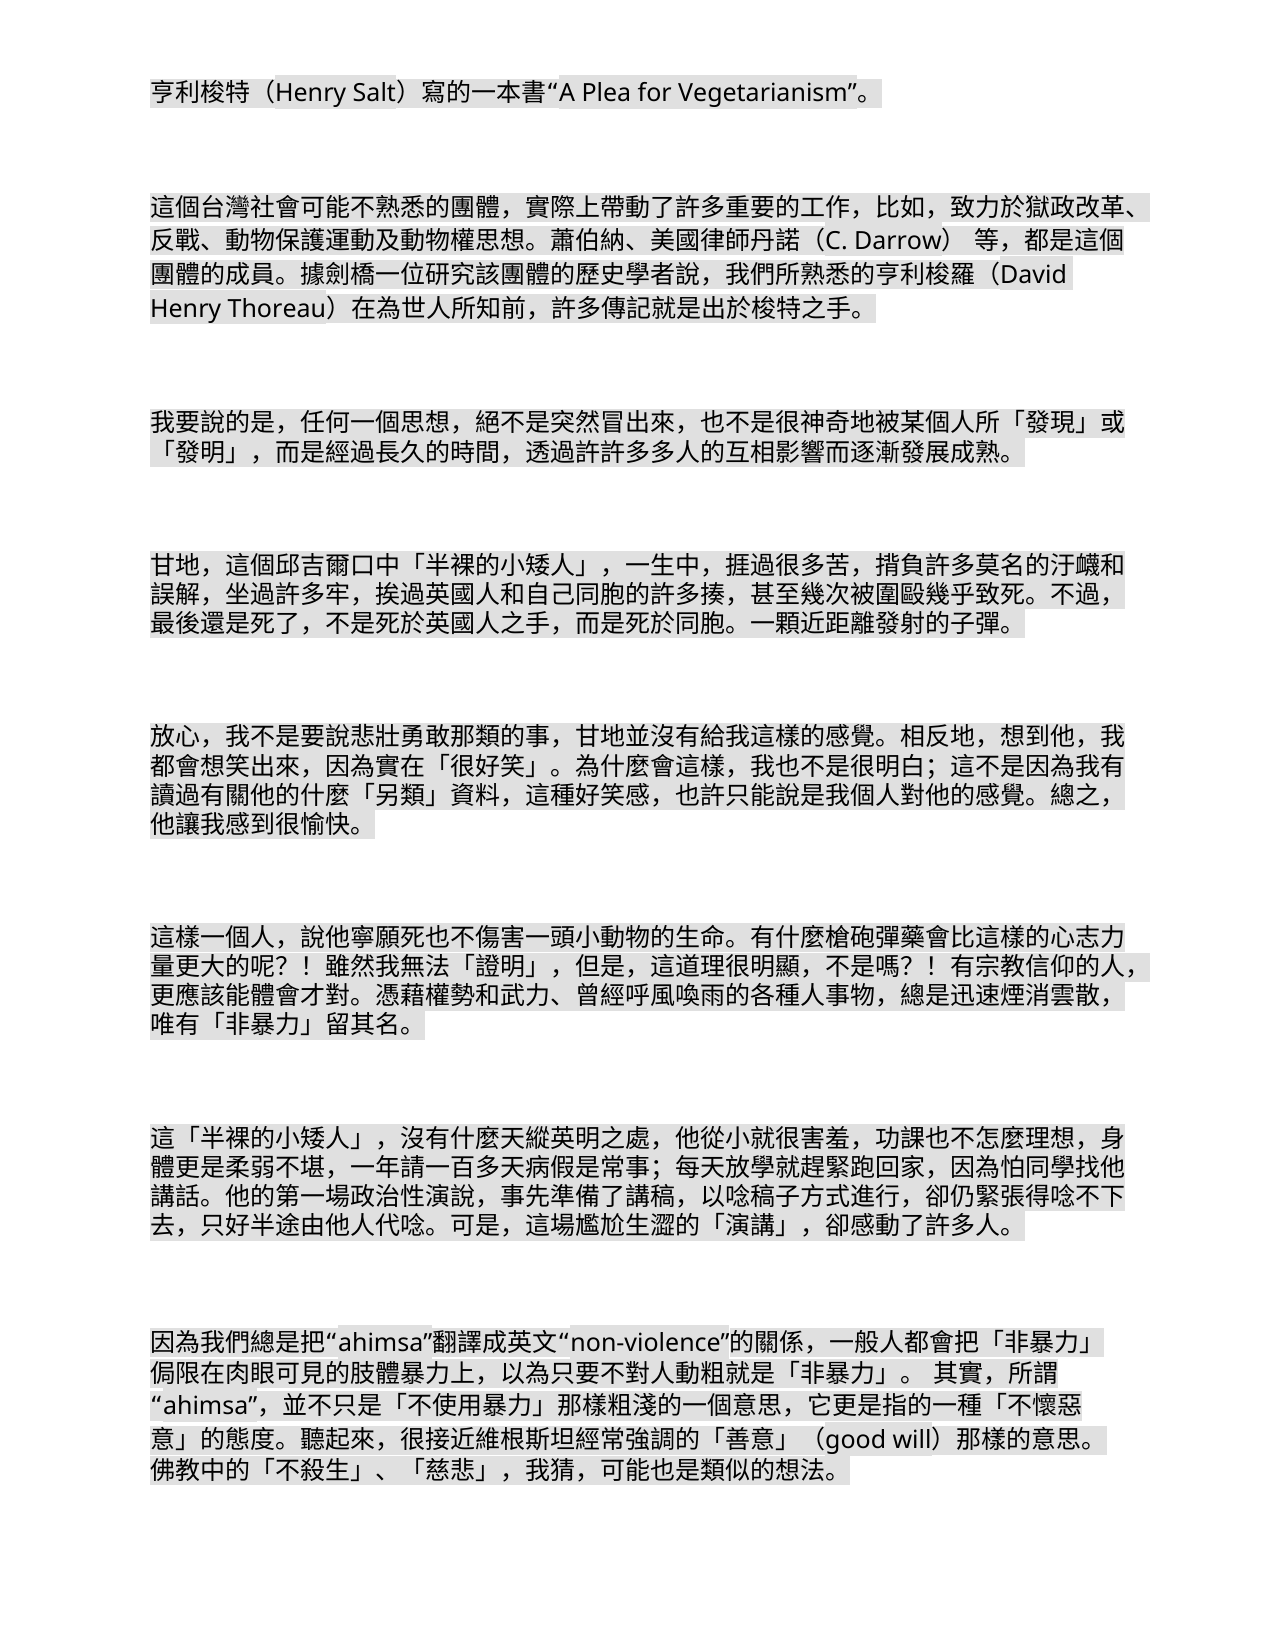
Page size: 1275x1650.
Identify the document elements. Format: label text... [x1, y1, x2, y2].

text 亨利梭特（Henry Salt）寫的一本書“A Plea for Vegetarianism”。 [150, 75, 1125, 109]
text 這個台灣社會可能不熟悉的團體，實際上帶動了許多重要的工作，比如，致力於獄政改革、反戰、動物保護運動及動物權思想。蕭伯納、美國律師丹諾（C. Darrow） 等，都是這個團體的成員。據劍橋一位研究該團體的歷史學者說，我們所熟悉的亨利梭羅（David Henry Thoreau）在為世人所知前，許多傳記就是出於梭特之手。 [150, 193, 1125, 324]
text 我要說的是，任何一個思想，絕不是突然冒出來，也不是很神奇地被某個人所「發現」或「發明」，而是經過長久的時間，透過許許多多人的互相影響而逐漸發展成熟。 [150, 408, 1125, 467]
text 這樣一個人，說他寧願死也不傷害一頭小動物的生命。有什麼槍砲彈藥會比這樣的心志力量更大的呢？！雖然我無法「證明」，但是，這道理很明顯，不是嗎？！有宗教信仰的人，更應該能體會才對。憑藉權勢和武力、曾經呼風喚雨的各種人事物，總是迅速煙消雲散，唯有「非暴力」留其名。 [150, 923, 1125, 1040]
text 因為我們總是把“ahimsa”翻譯成英文“non-violence”的關係，一般人都會把「非暴力」侷限在肉眼可見的肢體暴力上，以為只要不對人動粗就是「非暴力」。 其實，所謂“ahimsa”，並不只是「不使用暴力」那樣粗淺的一個意思，它更是指的一種「不懷惡意」的態度。聽起來，很接近維根斯坦經常強調的「善意」（good will）那樣的意思。佛教中的「不殺生」、「慈悲」，我猜，可能也是類似的想法。 [150, 1325, 1125, 1485]
text 這「半裸的小矮人」，沒有什麼天縱英明之處，他從小就很害羞，功課也不怎麼理想，身體更是柔弱不堪，一年請一百多天病假是常事；每天放學就趕緊跑回家，因為怕同學找他講話。他的第一場政治性演說，事先準備了講稿，以唸稿子方式進行，卻仍緊張得唸不下去，只好半途由他人代唸。可是，這場尷尬生澀的「演講」，卻感動了許多人。 [150, 1124, 1125, 1241]
text 甘地，這個邱吉爾口中「半裸的小矮人」，一生中，捱過很多苦，揹負許多莫名的汙衊和誤解，坐過許多牢，挨過英國人和自己同胞的許多揍，甚至幾次被圍毆幾乎致死。不過，最後還是死了，不是死於英國人之手，而是死於同胞。一顆近距離發射的子彈。 [150, 551, 1125, 638]
text 放心，我不是要說悲壯勇敢那類的事，甘地並沒有給我這樣的感覺。相反地，想到他，我都會想笑出來，因為實在「很好笑」。為什麼會這樣，我也不是很明白；這不是因為我有讀過有關他的什麼「另類」資料，這種好笑感，也許只能說是我個人對他的感覺。總之，他讓我感到很愉快。 [150, 722, 1125, 839]
